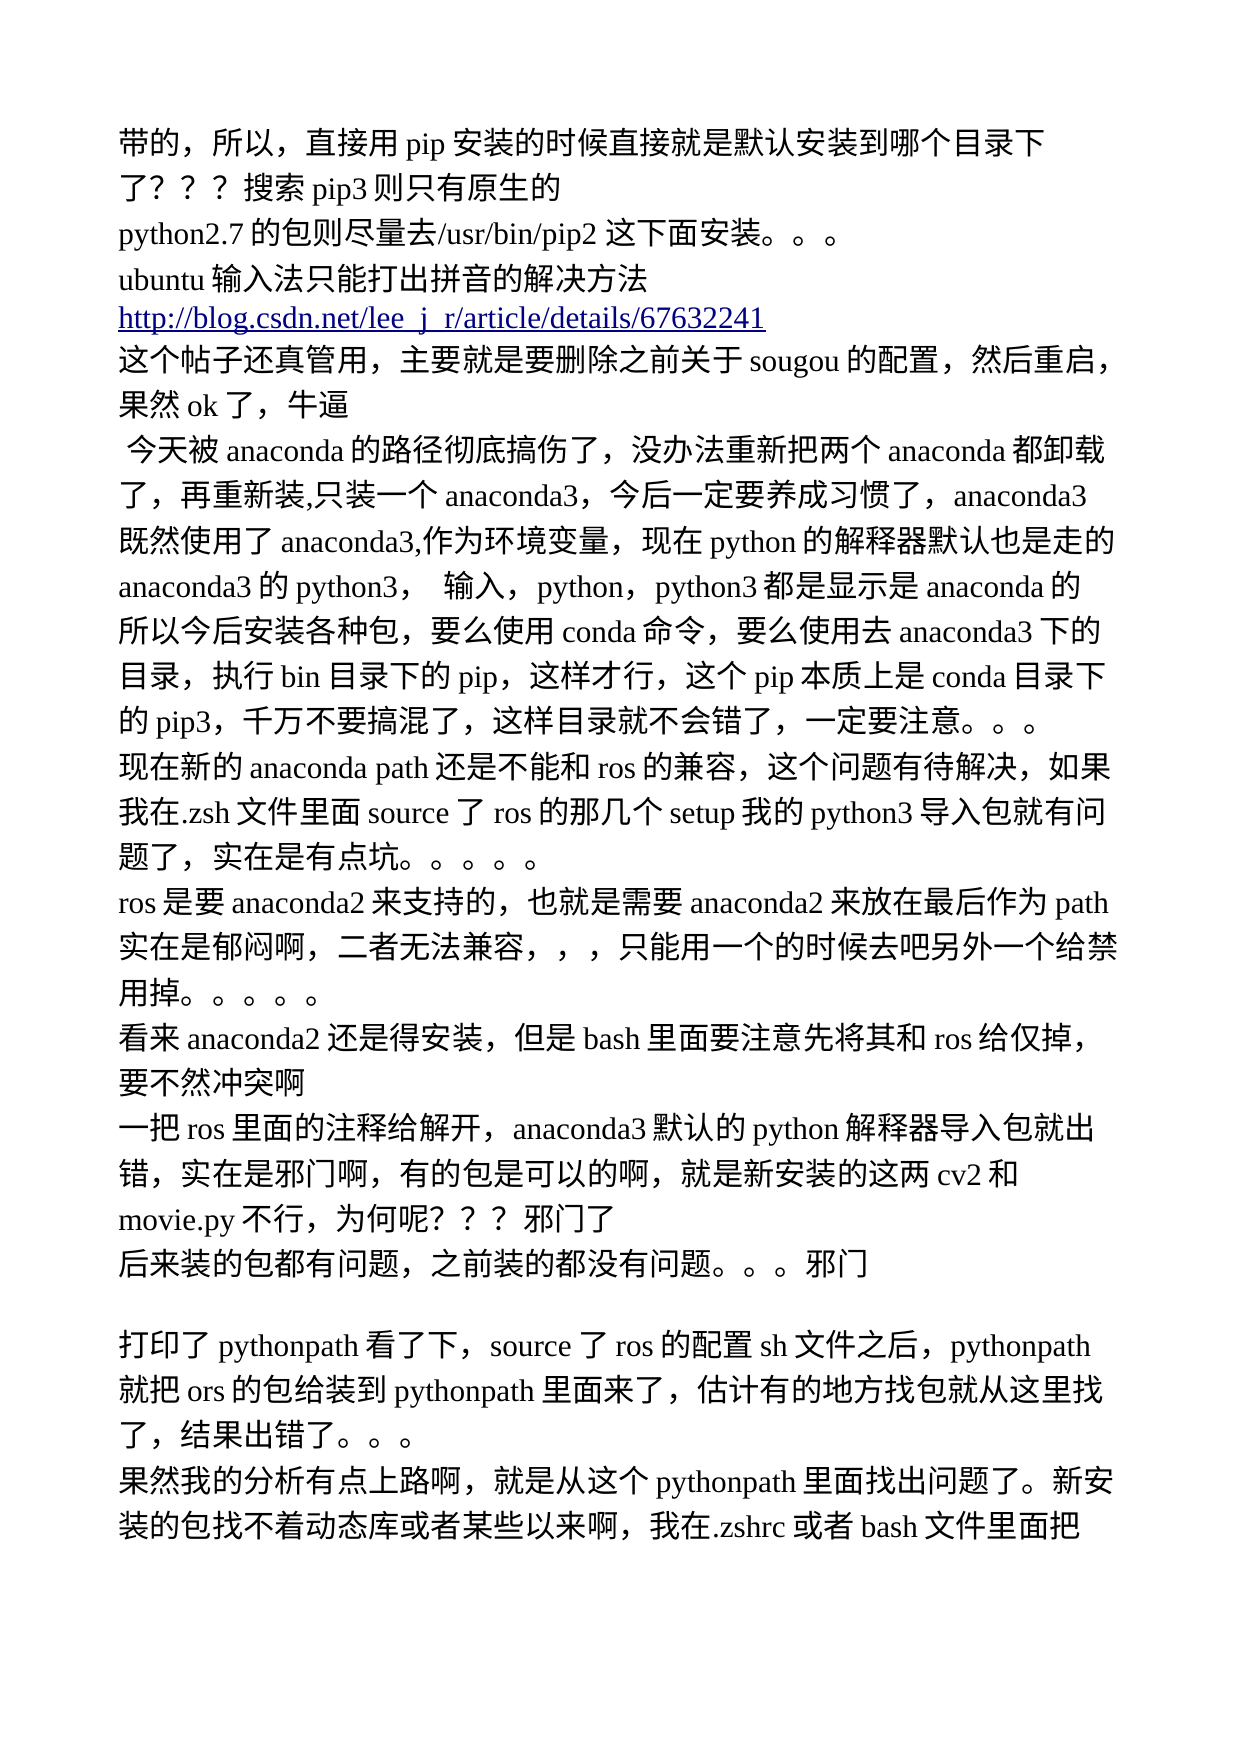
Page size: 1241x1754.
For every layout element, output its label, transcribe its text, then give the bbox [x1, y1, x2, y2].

text 一把ros里面的注释给解开，anaconda3默认的python解释器导入包就出错，实在是邪门啊，有的包是可以的啊，就是新安装的这两cv2和movie.py不行，为何呢？？？邪门了 [118, 1103, 1122, 1239]
text 今天被anaconda的路径彻底搞伤了，没办法重新把两个anaconda都卸载了，再重新装,只装一个anaconda3，今后一定要养成习惯了，anaconda3既然使用了anaconda3,作为环境变量，现在python的解释器默认也是走的anaconda3的python3， 输入，python，python3都是显示是anaconda的 [118, 425, 1122, 606]
text python2.7的包则尽量去/usr/bin/pip2 这下面安装。。。 [118, 208, 1122, 254]
text ubuntu输入法只能打出拼音的解决方法 [118, 254, 1122, 299]
text http://blog.csdn.net/lee_j_r/article/details/67632241 [118, 299, 1122, 335]
text 所以今后安装各种包，要么使用conda命令，要么使用去anaconda3下的目录，执行bin目录下的pip，这样才行，这个pip本质上是conda目录下的pip3，千万不要搞混了，这样目录就不会错了，一定要注意。。。 [118, 606, 1122, 742]
text 带的，所以，直接用pip安装的时候直接就是默认安装到哪个目录下了？？？搜索pip3则只有原生的 [118, 118, 1122, 208]
text ros是要anaconda2来支持的，也就是需要anaconda2来放在最后作为path实在是郁闷啊，二者无法兼容，，，只能用一个的时候去吧另外一个给禁用掉。。。。。 [118, 877, 1122, 1013]
text 打印了pythonpath看了下，source了ros的配置sh文件之后，pythonpath就把ors的包给装到pythonpath里面来了，估计有的地方找包就从这里找了，结果出错了。。。 [118, 1320, 1122, 1456]
text 后来装的包都有问题，之前装的都没有问题。。。邪门 [118, 1239, 1122, 1284]
text 现在新的anaconda path还是不能和ros的兼容，这个问题有待解决，如果我在.zsh文件里面source了 ros的那几个setup我的python3导入包就有问题了，实在是有点坑。。。。。 [118, 742, 1122, 877]
text 这个帖子还真管用，主要就是要删除之前关于sougou的配置，然后重启，果然ok了，牛逼 [118, 335, 1122, 425]
text 看来anaconda2还是得安装，但是bash里面要注意先将其和ros给仅掉，要不然冲突啊 [118, 1013, 1122, 1103]
text 果然我的分析有点上路啊，就是从这个pythonpath里面找出问题了。新安装的包找不着动态库或者某些以来啊，我在.zshrc或者bash文件里面把 [118, 1456, 1122, 1546]
